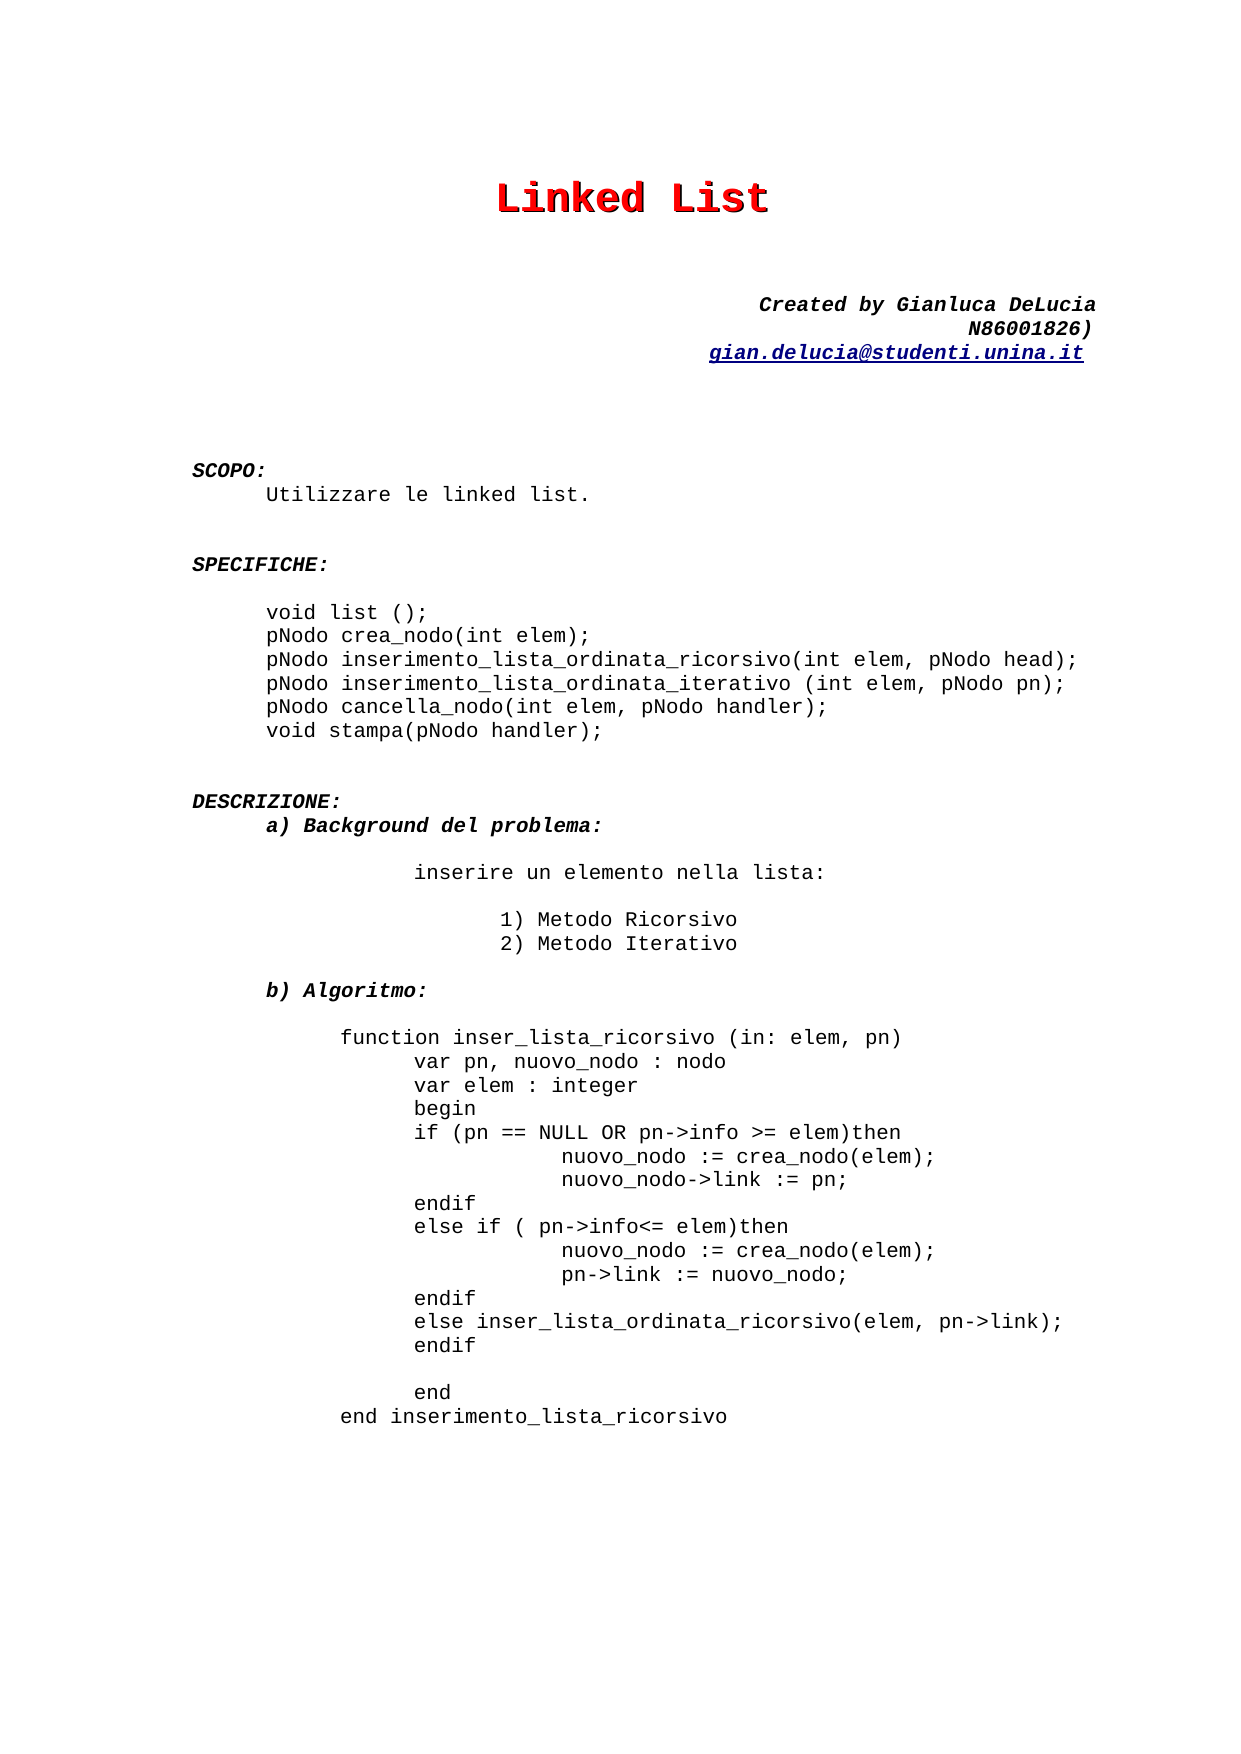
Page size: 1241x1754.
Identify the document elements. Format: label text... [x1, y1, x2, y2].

text pn->link := nuovo_nodo; [118, 1264, 1122, 1287]
text end [118, 1382, 1122, 1406]
text Linked List [118, 176, 1146, 223]
text 1) Metodo Ricorsivo [118, 909, 1122, 933]
text SCOPO: [118, 460, 1122, 483]
text else inser_lista_ordinata_ricorsivo(elem, pn->link); [118, 1311, 1122, 1335]
text endif [118, 1335, 1122, 1358]
text a) Background del problema: [118, 814, 1122, 838]
text nuovo_nodo->link := pn; [118, 1169, 1122, 1193]
text begin [118, 1098, 1122, 1122]
text N86001826) gian.delucia@studenti.unina.it [118, 318, 1122, 365]
text SPECIFICHE: [118, 554, 1122, 578]
text else if ( pn->info<= elem)then [118, 1217, 1122, 1240]
text DESCRIZIONE: [118, 791, 1122, 814]
text pNodo inserimento_lista_ordinata_iterativo (int elem, pNodo pn); [118, 673, 1122, 696]
text void list (); [118, 602, 1122, 625]
text nuovo_nodo := crea_nodo(elem); [118, 1146, 1122, 1169]
text b) Algoritmo: [118, 980, 1122, 1004]
text endif [118, 1193, 1122, 1217]
text nuovo_nodo := crea_nodo(elem); [118, 1240, 1122, 1264]
text pNodo inserimento_lista_ordinata_ricorsivo(int elem, pNodo head); [118, 649, 1122, 673]
text end inserimento_lista_ricorsivo [118, 1406, 1122, 1429]
text pNodo cancella_nodo(int elem, pNodo handler); [118, 696, 1122, 720]
text if (pn == NULL OR pn->info >= elem)then [118, 1122, 1122, 1146]
text 2) Metodo Iterativo [118, 933, 1122, 956]
text Created by Gianluca DeLucia [118, 294, 1122, 318]
text function inser_lista_ricorsivo (in: elem, pn) [118, 1027, 1122, 1051]
text void stampa(pNodo handler); [118, 720, 1122, 744]
text var elem : integer [118, 1075, 1122, 1098]
text var pn, nuovo_nodo : nodo [118, 1051, 1122, 1075]
text inserire un elemento nella lista: [118, 862, 1122, 886]
text pNodo crea_nodo(int elem); [118, 625, 1122, 649]
text endif [118, 1287, 1122, 1311]
text Utilizzare le linked list. [118, 483, 1122, 507]
